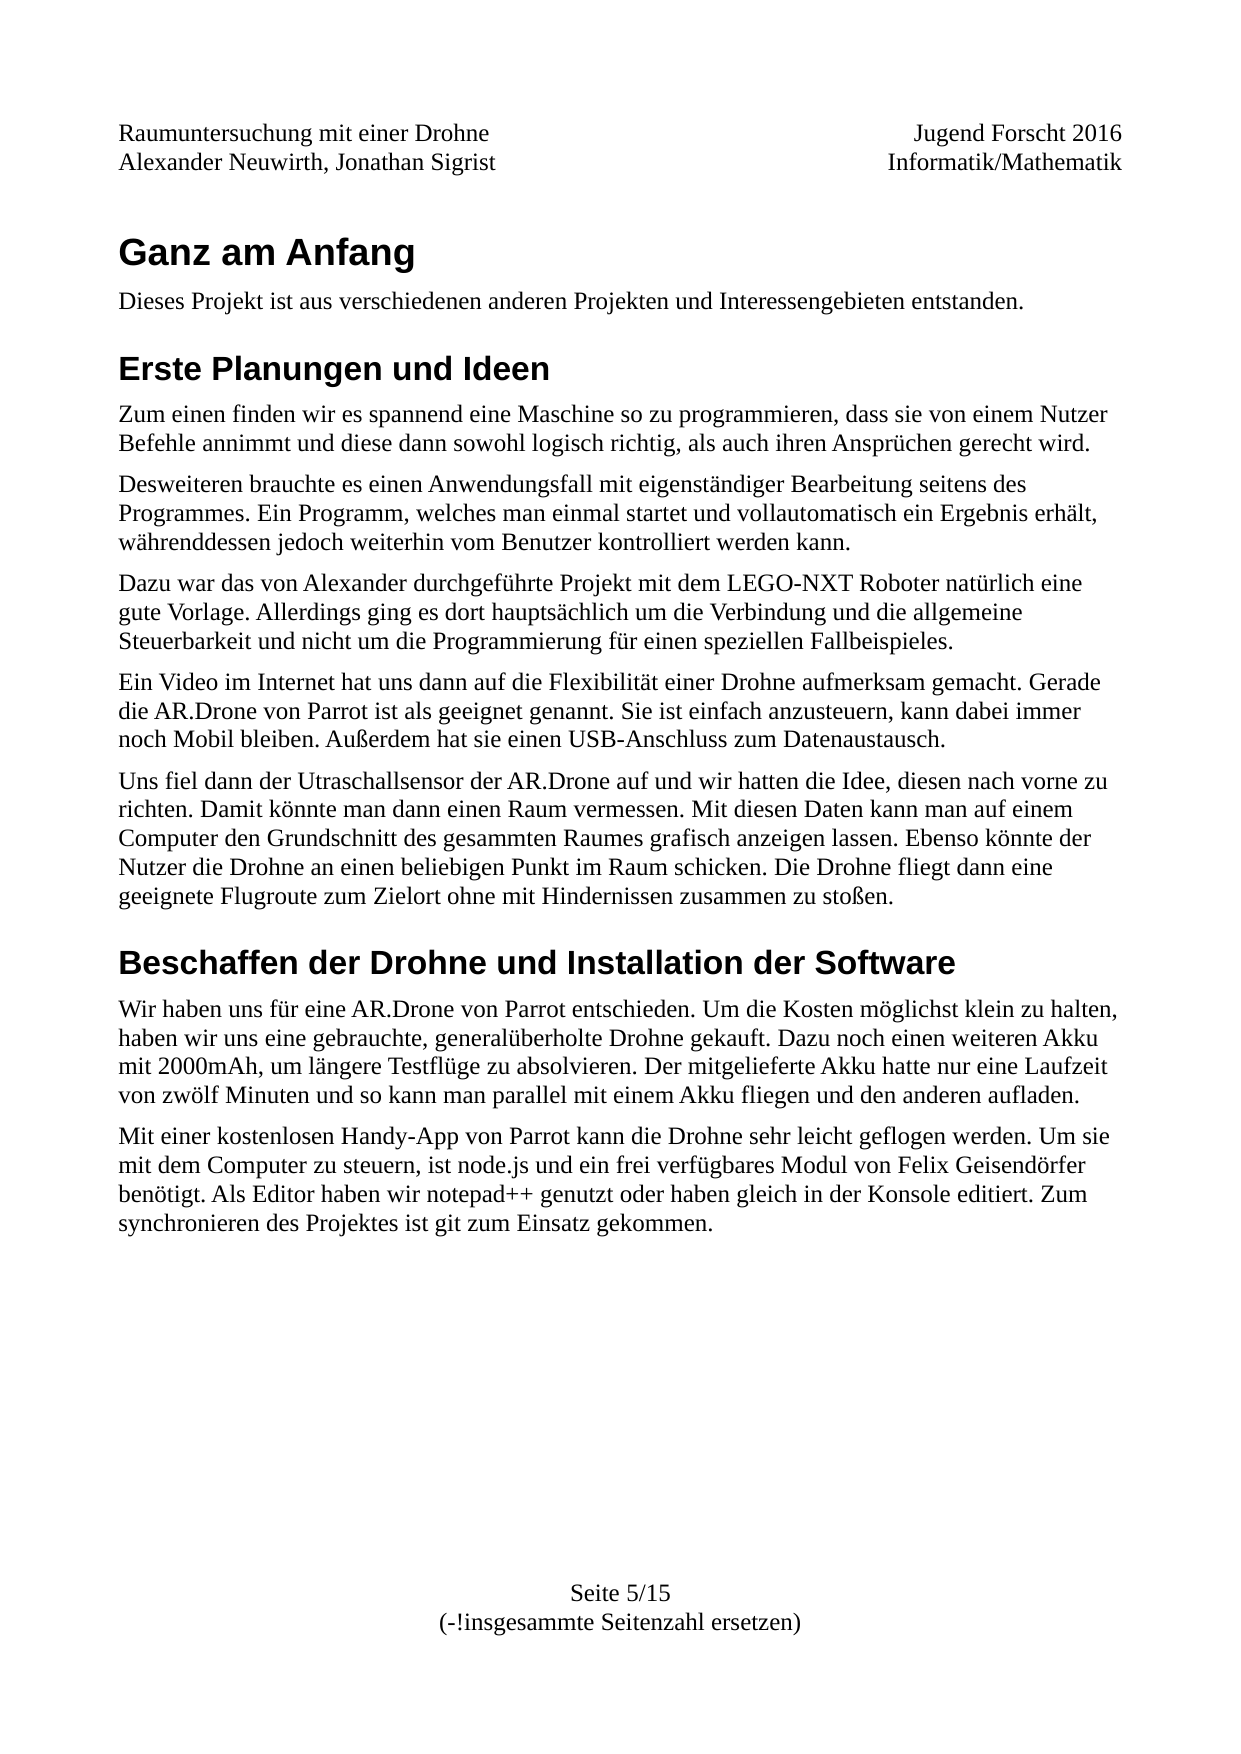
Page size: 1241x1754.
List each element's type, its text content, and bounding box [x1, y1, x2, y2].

text Mit einer kostenlosen Handy-App von Parrot kann die Drohne sehr leicht geflogen werden. Um sie mit dem Computer zu steuern, ist node.js und ein frei verfügbares Modul von Felix Geisendörfer benötigt. Als Editor haben wir notepad++ genutzt oder haben gleich in der Konsole editiert. Zum synchronieren des Projektes ist git zum Einsatz gekommen. [118, 1121, 1122, 1236]
text Ein Video im Internet hat uns dann auf die Flexibilität einer Drohne aufmerksam gemacht. Gerade die AR.Drone von Parrot ist als geeignet genannt. Sie ist einfach anzusteuern, kann dabei immer noch Mobil bleiben. Außerdem hat sie einen USB-Anschluss zum Datenaustausch. [118, 667, 1122, 753]
text Dazu war das von Alexander durchgeführte Projekt mit dem LEGO-NXT Roboter natürlich eine gute Vorlage. Allerdings ging es dort hauptsächlich um die Verbindung und die allgemeine Steuerbarkeit und nicht um die Programmierung für einen speziellen Fallbeispieles. [118, 568, 1122, 654]
text Zum einen finden wir es spannend eine Maschine so zu programmieren, dass sie von einem Nutzer Befehle annimmt und diese dann sowohl logisch richtig, als auch ihren Ansprüchen gerecht wird. [118, 399, 1122, 457]
text Desweiteren brauchte es einen Anwendungsfall mit eigenständiger Bearbeitung seitens des Programmes. Ein Programm, welches man einmal startet und vollautomatisch ein Ergebnis erhält, währenddessen jedoch weiterhin vom Benutzer kontrolliert werden kann. [118, 469, 1122, 556]
text Uns fiel dann der Utraschallsensor der AR.Drone auf und wir hatten die Idee, diesen nach vorne zu richten. Damit könnte man dann einen Raum vermessen. Mit diesen Daten kann man auf einem Computer den Grundschnitt des gesammten Raumes grafisch anzeigen lassen. Ebenso könnte der Nutzer die Drohne an einen beliebigen Punkt im Raum schicken. Die Drohne fliegt dann eine geeignete Flugroute zum Zielort ohne mit Hindernissen zusammen zu stoßen. [118, 766, 1122, 909]
text Wir haben uns für eine AR.Drone von Parrot entschieden. Um die Kosten möglichst klein zu halten, haben wir uns eine gebrauchte, generalüberholte Drohne gekauft. Dazu noch einen weiteren Akku mit 2000mAh, um längere Testflüge zu absolvieren. Der mitgelieferte Akku hatte nur eine Laufzeit von zwölf Minuten und so kann man parallel mit einem Akku fliegen und den anderen aufladen. [118, 994, 1122, 1109]
text Dieses Projekt ist aus verschiedenen anderen Projekten und Interessengebieten entstanden. [118, 286, 1122, 315]
subtitle Ganz am Anfang [118, 230, 1122, 274]
subtitle Beschaffen der Drohne und Installation der Software [118, 943, 1122, 981]
subtitle Erste Planungen und Ideen [118, 348, 1122, 387]
